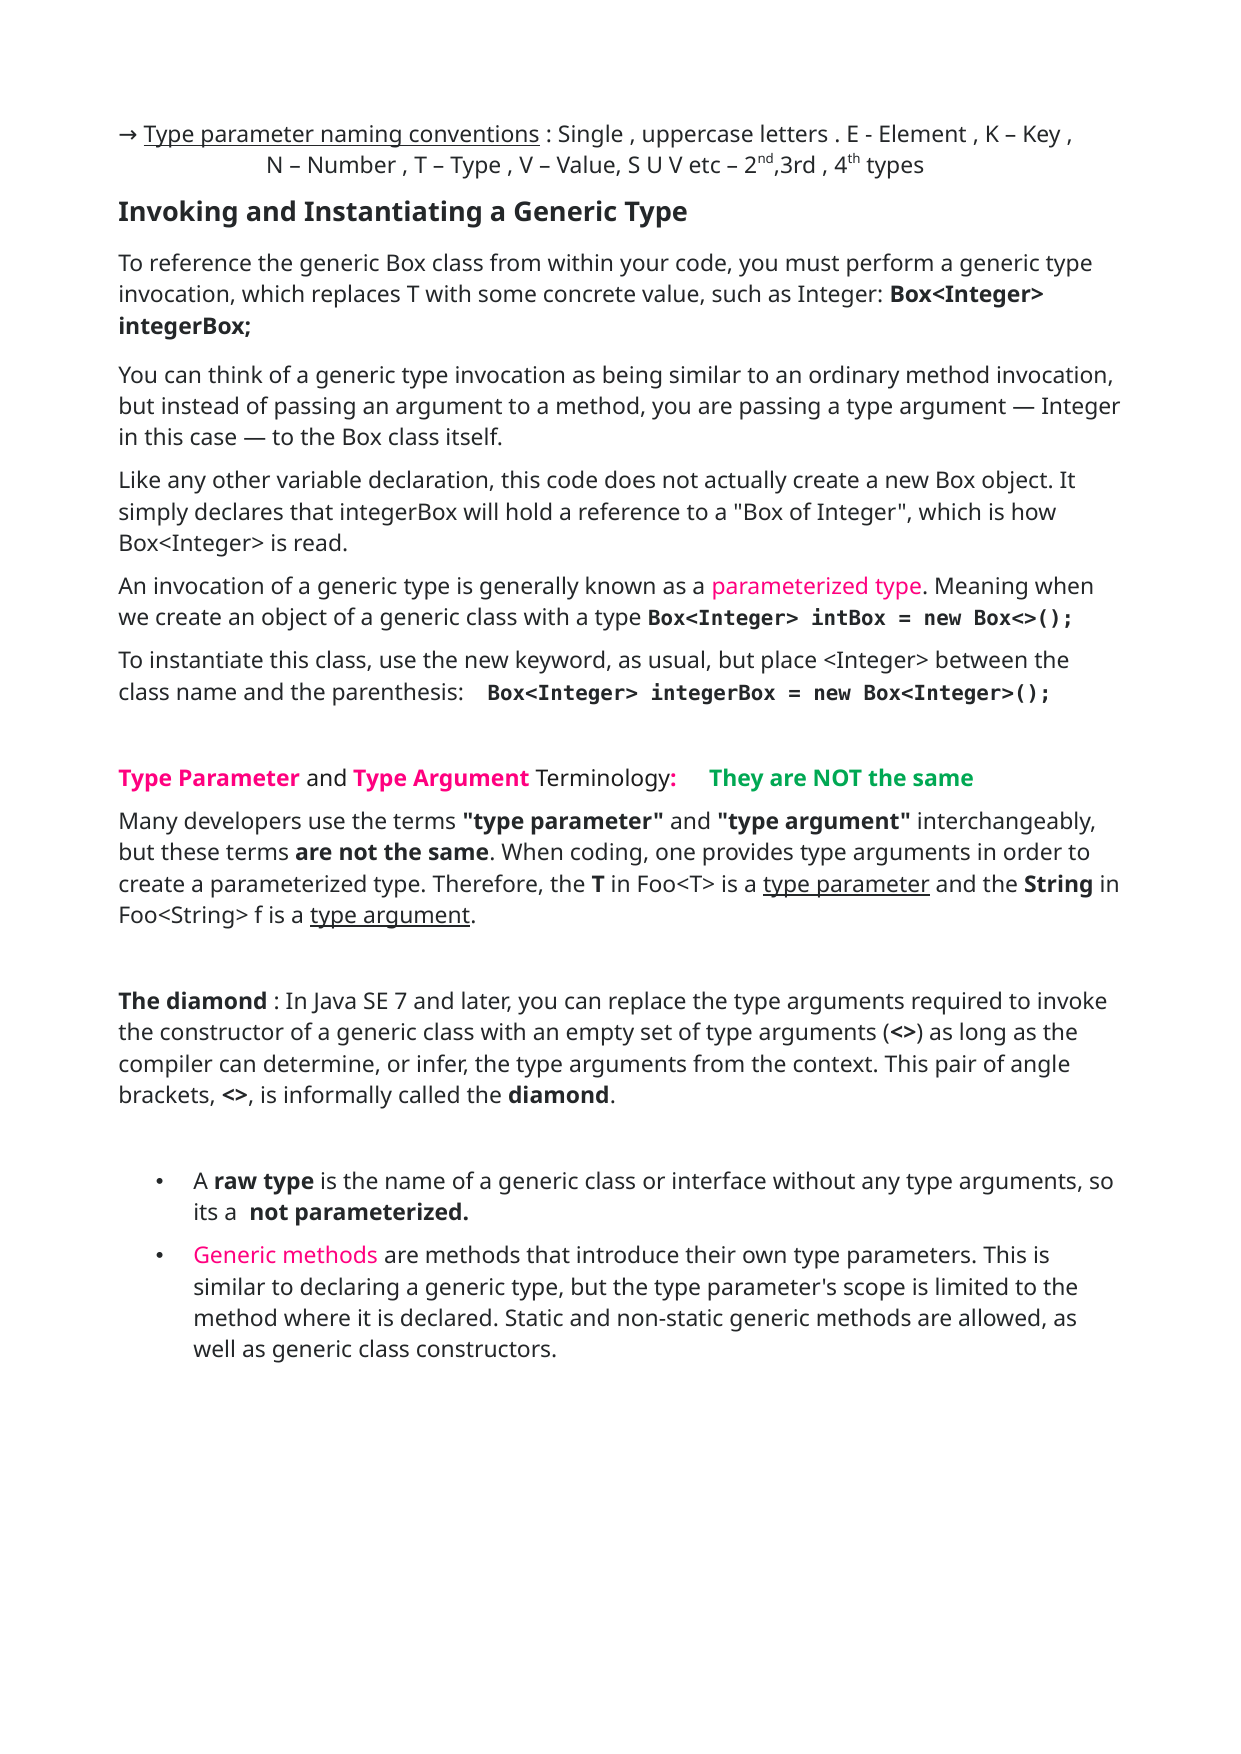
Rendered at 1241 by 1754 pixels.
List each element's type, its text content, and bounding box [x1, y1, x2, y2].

text To reference the generic Box class from within your code, you must perform a generic type invocation, which replaces T with some concrete value, such as Integer: Box<Integer> integerBox; [118, 247, 1122, 341]
text You can think of a generic type invocation as being similar to an ordinary method invocation, but instead of passing an argument to a method, you are passing a type argument — Integer in this case — to the Box class itself. [118, 359, 1122, 452]
text An invocation of a generic type is generally known as a parameterized type. Meaning when we create an object of a generic class with a type Box<Integer> intBox = new Box<>(); [118, 570, 1122, 632]
text Type Parameter and Type Argument Terminology: They are NOT the same [118, 762, 1122, 793]
text Many developers use the terms "type parameter" and "type argument" interchangeably, but these terms are not the same. When coding, one provides type arguments in order to create a parameterized type. Therefore, the T in Foo<T> is a type parameter and the String in Foo<String> f is a type argument. [118, 805, 1122, 930]
list A raw type is the name of a generic class or interface without any type arguments, so its a not parameterized. [156, 1165, 1122, 1227]
text Invoking and Instantiating a Generic Type [118, 192, 1122, 229]
text The diamond : In Java SE 7 and later, you can replace the type arguments required to invoke the constructor of a generic class with an empty set of type arguments (<>) as long as the compiler can determine, or infer, the type arguments from the context. This pair of angle brackets, <>, is informally called the diamond. [118, 985, 1122, 1110]
text → Type parameter naming conventions : Single , uppercase letters . E - Element , K – Key , N – Number , T – Type , V – Value, S U V etc – 2nd,3rd , 4th types [118, 118, 1122, 181]
text Like any other variable declaration, this code does not actually create a new Box object. It simply declares that integerBox will hold a reference to a "Box of Integer", which is how Box<Integer> is read. [118, 464, 1122, 558]
list Generic methods are methods that introduce their own type parameters. This is similar to declaring a generic type, but the type parameter's scope is limited to the method where it is declared. Static and non-static generic methods are allowed, as well as generic class constructors. [156, 1239, 1122, 1364]
text To instantiate this class, use the new keyword, as usual, but place <Integer> between the class name and the parenthesis: Box<Integer> integerBox = new Box<Integer>(); [118, 644, 1122, 707]
